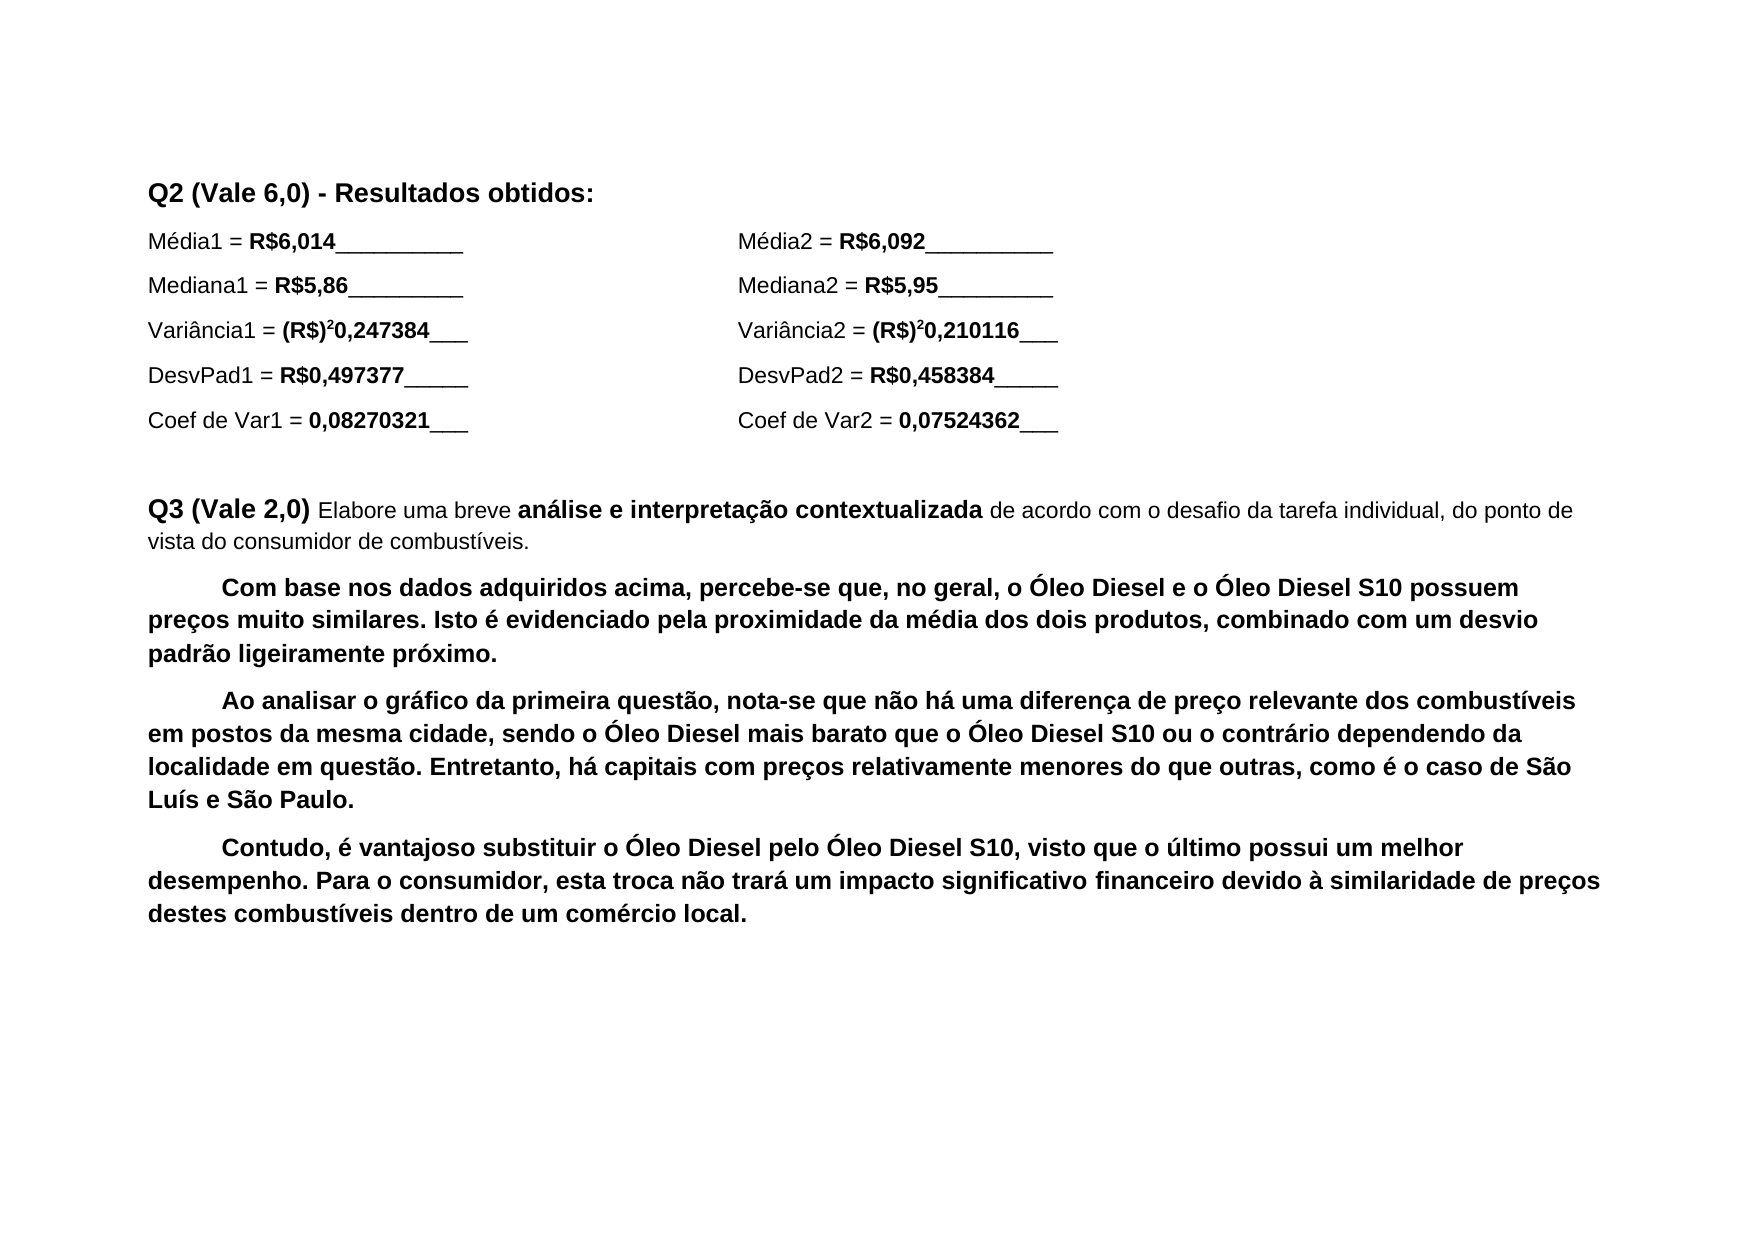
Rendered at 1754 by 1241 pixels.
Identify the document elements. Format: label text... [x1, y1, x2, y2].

text Média1 = R$6,014__________ Média2 = R$6,09​2__________ [148, 228, 1606, 254]
text Mediana1 = R$5,86_________ Mediana2 = R$5,95_________ [148, 272, 1606, 299]
text Variância1 = (R$)20,247384___ Variância2 = (R$)20,210116___ [148, 317, 1606, 344]
text Contudo, é vantajoso substituir o Óleo Diesel pelo Óleo Diesel S10, visto que o último possui um melhor desempenho. Para o consumidor, esta troca não trará um impacto significativo financeiro devido à similaridade de preços destes combustíveis dentro de um comércio local. [148, 833, 1606, 928]
text Q3 (Vale 2,0) Elabore uma breve análise e interpretação contextualizada de acordo com o desafio da tarefa individual, do ponto de vista do consumidor de combustíveis. [148, 493, 1606, 554]
text Coef de Var1 = 0,08270321___ Coef de Var2 = 0,07524362___ [148, 407, 1606, 433]
text Com base nos dados adquiridos acima, percebe-se que, no geral, o Óleo Diesel e o Óleo Diesel S10 possuem preços muito similares. Isto é evidenciado pela proximidade da média dos dois produtos, combinado com um desvio padrão ligeiramente próximo. [148, 572, 1606, 667]
text Ao analisar o gráfico da primeira questão, nota-se que não há uma diferença de preço relevante dos combustíveis em postos da mesma cidade, sendo o Óleo Diesel mais barato que o Óleo Diesel S10 ou o contrário dependendo da localidade em questão. Entretanto, há capitais com preços relativamente menores do que outras, como é o caso de São Luís e São Paulo. [148, 686, 1606, 814]
text Q2 (Vale 6,0) - Resultados obtidos: [148, 177, 1606, 208]
text DesvPad1 = R$0,497377_____ DesvPad2 = R$0,458384_____ [148, 362, 1606, 388]
